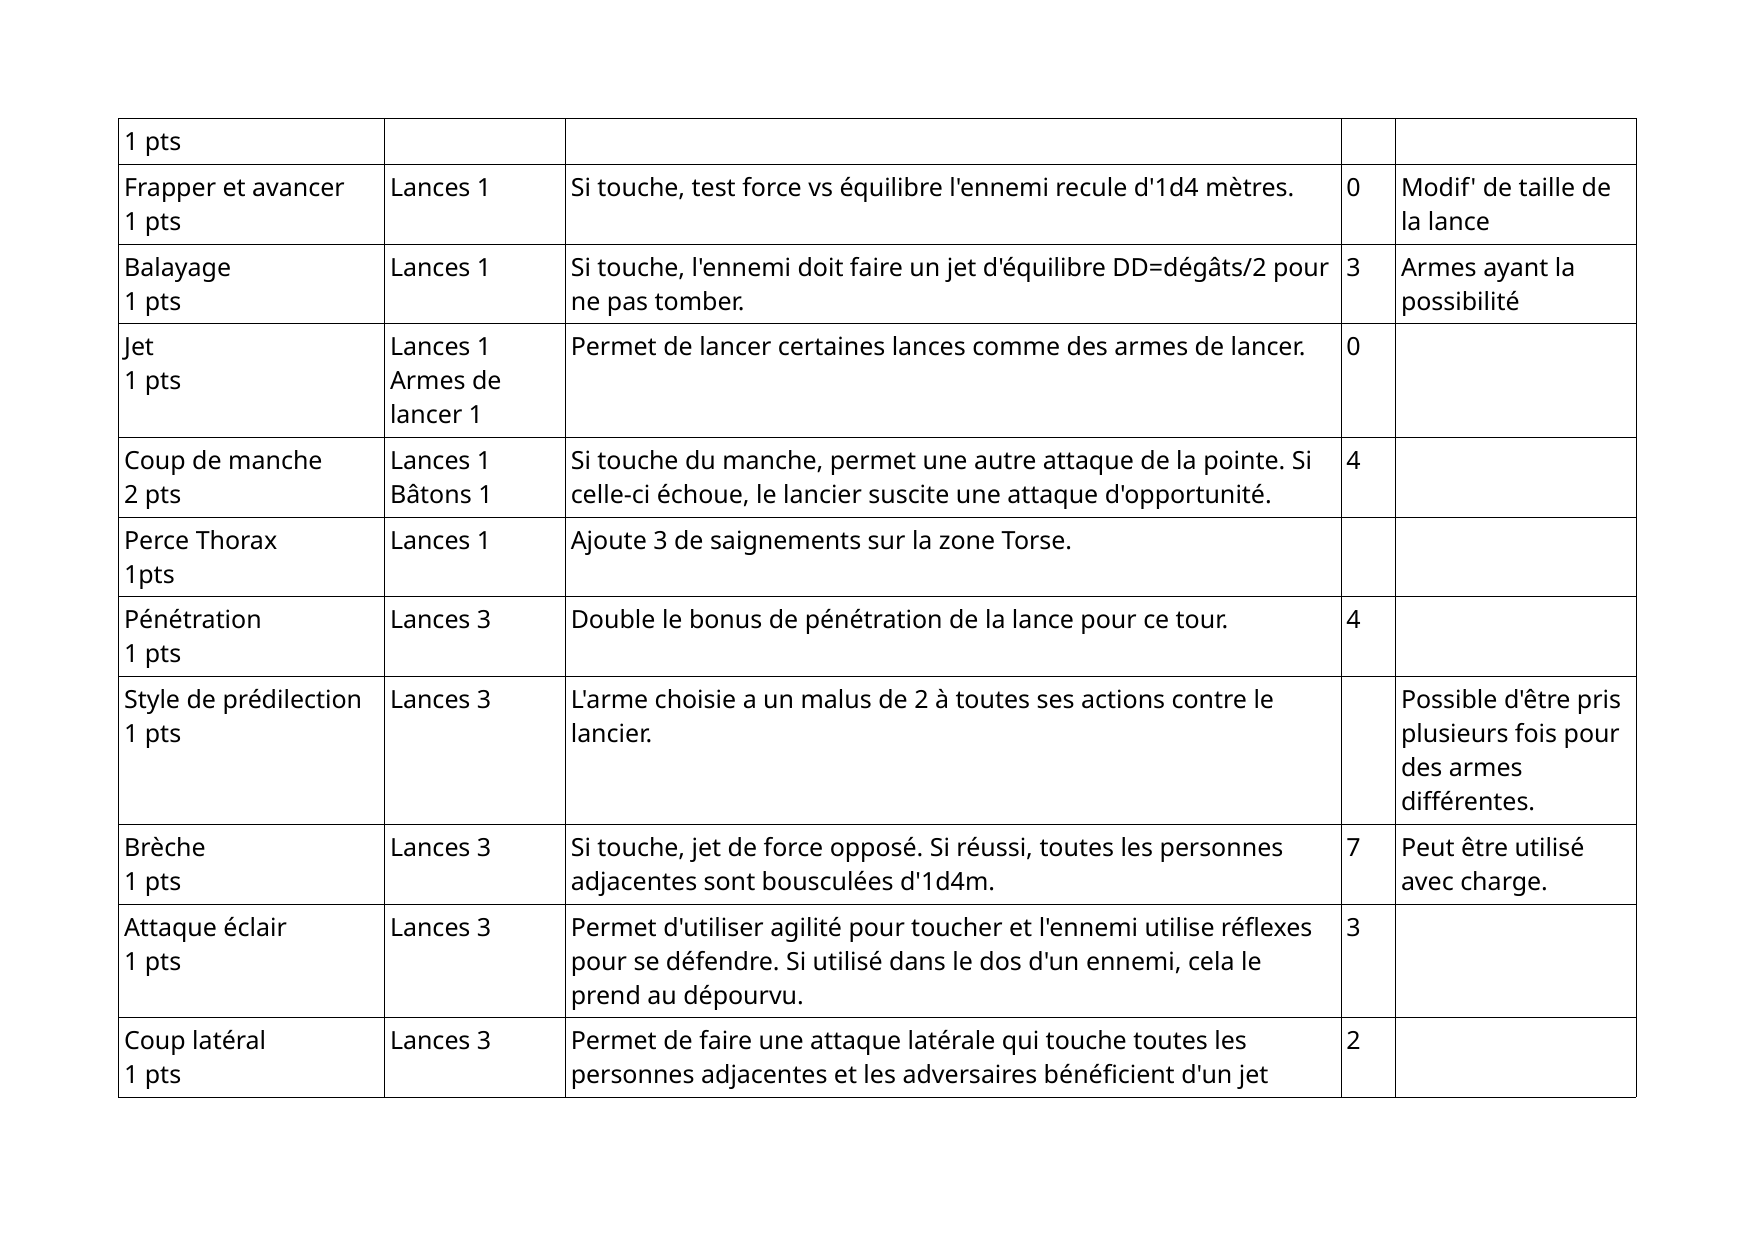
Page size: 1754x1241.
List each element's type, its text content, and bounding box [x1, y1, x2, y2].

table_cell Modif' de taille de la lance [1396, 165, 1636, 243]
table_cell Pénétration 1 pts [119, 597, 384, 676]
table_cell Armes ayant la possibilité [1396, 245, 1636, 323]
table_cell Coup de manche 2 pts [119, 438, 384, 517]
table_cell Si touche du manche, permet une autre attaque de la pointe. Si celle-ci échoue, le lancier suscite une attaque d'opportunité. [566, 438, 1341, 517]
table_cell Lances 3 [385, 597, 565, 676]
table_cell Ajoute 3 de saignements sur la zone Torse. [566, 518, 1341, 596]
table_cell [1396, 324, 1636, 437]
table_cell Double le bonus de pénétration de la lance pour ce tour. [566, 597, 1341, 676]
table_cell Lances 1 Bâtons 1 [385, 438, 565, 517]
table_cell Possible d'être pris plusieurs fois pour des armes différentes. [1396, 677, 1636, 824]
table_cell Style de prédilection 1 pts [119, 677, 384, 824]
table_cell Perce Thorax 1pts [119, 518, 384, 596]
table_cell Si touche, test force vs équilibre l'ennemi recule d'1d4 mètres. [566, 165, 1341, 243]
table_cell Lances 3 [385, 677, 565, 824]
table_cell 2 [1342, 1018, 1395, 1097]
table_cell Permet de faire une attaque latérale qui touche toutes les personnes adjacentes et les adversaires bénéficient d'un jet [566, 1018, 1341, 1097]
table_cell [1396, 518, 1636, 596]
table_cell [1396, 597, 1636, 676]
table_cell [1396, 438, 1636, 517]
table_cell Lances 1 Armes de lancer 1 [385, 324, 565, 437]
table_cell 1 pts [119, 119, 384, 164]
table_cell Si touche, jet de force opposé. Si réussi, toutes les personnes adjacentes sont bousculées d'1d4m. [566, 825, 1341, 903]
table_cell Permet de lancer certaines lances comme des armes de lancer. [566, 324, 1341, 437]
table_cell 4 [1342, 597, 1395, 676]
table_cell Permet d'utiliser agilité pour toucher et l'ennemi utilise réflexes pour se défendre. Si utilisé dans le dos d'un ennemi, cela le prend au dépourvu. [566, 905, 1341, 1017]
table_cell Lances 1 [385, 165, 565, 243]
table_cell Si touche, l'ennemi doit faire un jet d'équilibre DD=dégâts/2 pour ne pas tomber. [566, 245, 1341, 323]
table_cell Lances 3 [385, 1018, 565, 1097]
table_cell [1342, 119, 1395, 164]
table_cell [566, 119, 1341, 164]
table_cell 4 [1342, 438, 1395, 517]
table_cell Lances 1 [385, 518, 565, 596]
table_cell Jet 1 pts [119, 324, 384, 437]
table_cell Lances 1 [385, 245, 565, 323]
table_cell [1396, 905, 1636, 1017]
table_cell Lances 3 [385, 905, 565, 1017]
table_cell [385, 119, 565, 164]
table_cell [1342, 677, 1395, 824]
table_cell Balayage 1 pts [119, 245, 384, 323]
table_cell Brèche 1 pts [119, 825, 384, 903]
table_cell Frapper et avancer 1 pts [119, 165, 384, 243]
table_cell [1396, 1018, 1636, 1097]
table_cell L'arme choisie a un malus de 2 à toutes ses actions contre le lancier. [566, 677, 1341, 824]
table_cell Peut être utilisé avec charge. [1396, 825, 1636, 903]
table_cell Attaque éclair 1 pts [119, 905, 384, 1017]
table_cell 3 [1342, 905, 1395, 1017]
table_cell 3 [1342, 245, 1395, 323]
table_cell [1396, 119, 1636, 164]
table_cell [1342, 518, 1395, 596]
table_cell Coup latéral 1 pts [119, 1018, 384, 1097]
table_cell 0 [1342, 165, 1395, 243]
table_cell 0 [1342, 324, 1395, 437]
table_cell Lances 3 [385, 825, 565, 903]
table_cell 7 [1342, 825, 1395, 903]
